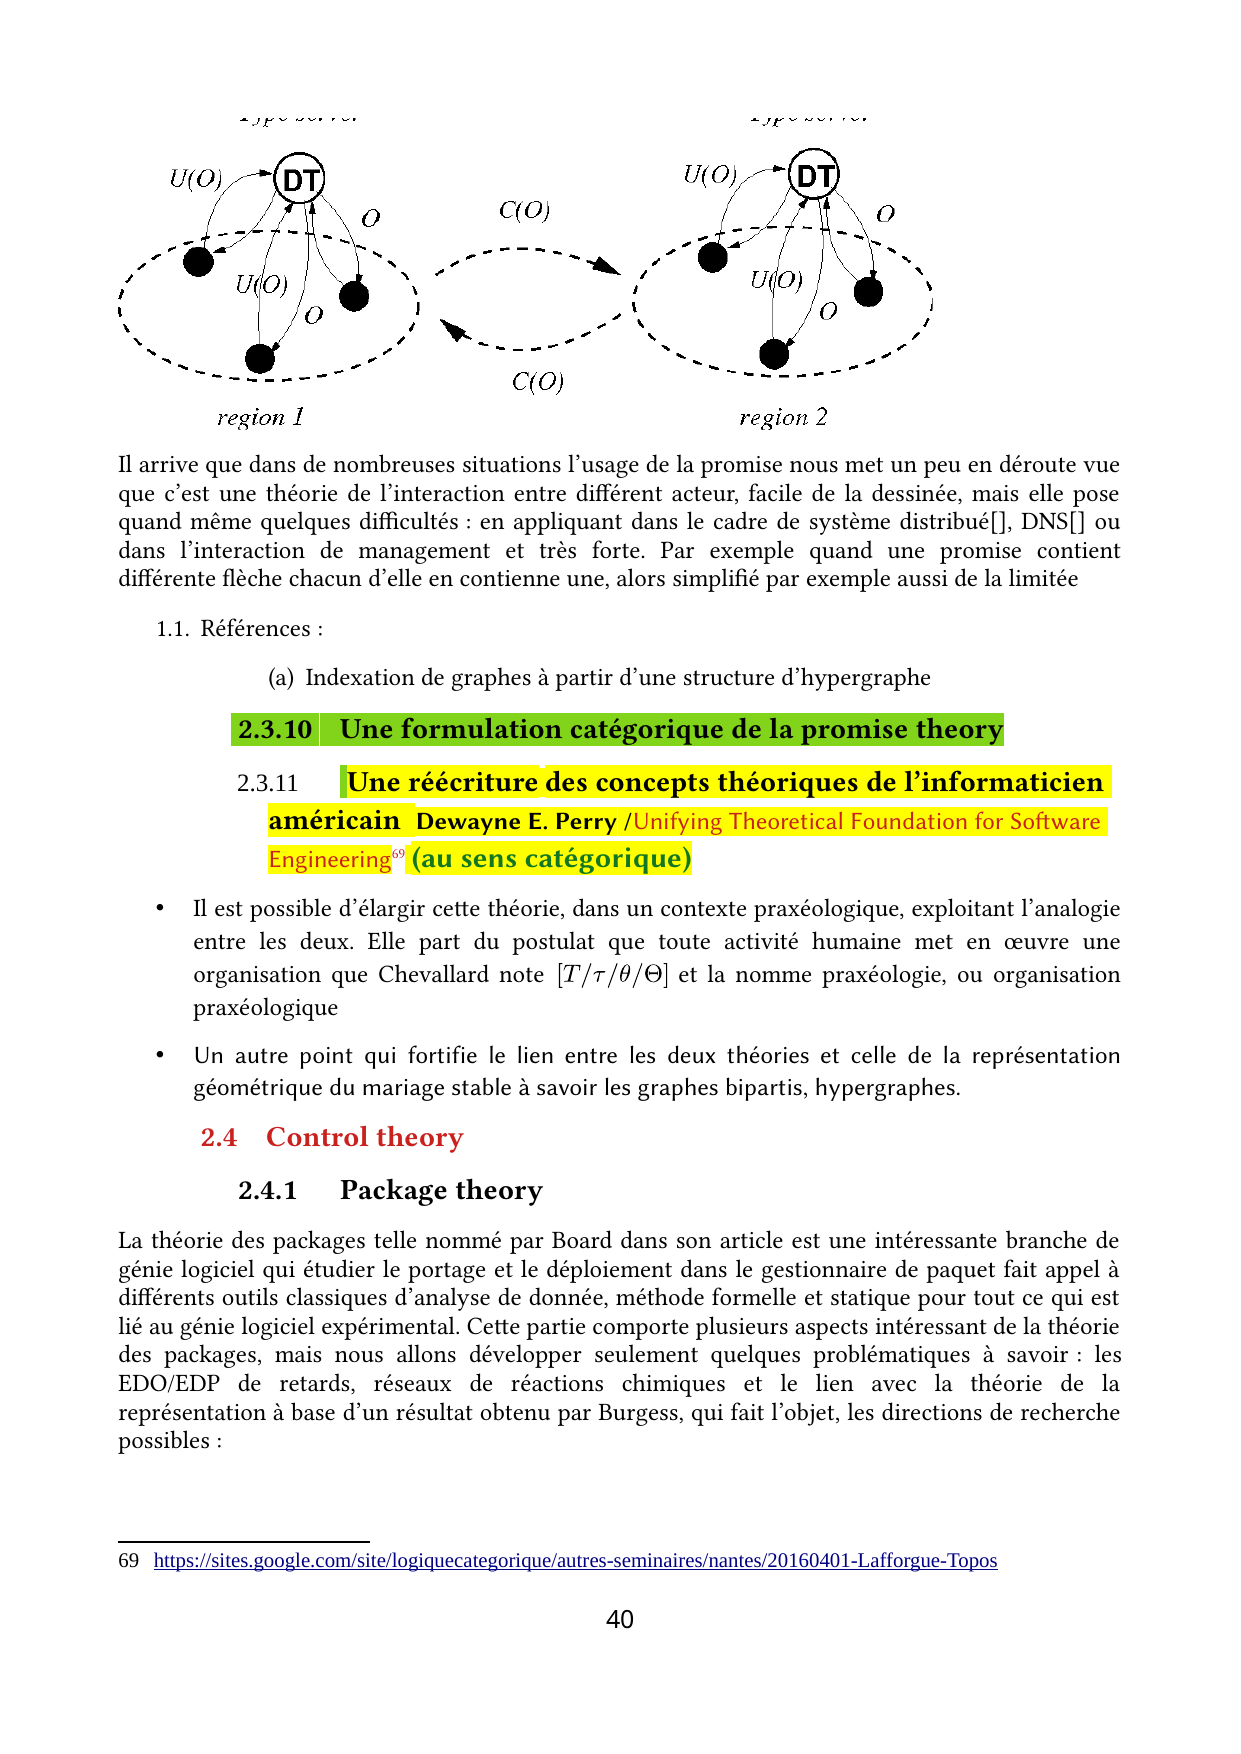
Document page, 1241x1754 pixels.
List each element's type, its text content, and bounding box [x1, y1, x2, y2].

subtitle Références : [156, 614, 1122, 642]
list https://sites.google.com/site/logiquecategorique/autres-seminaires/nantes/20160401-Lafforgue-Topos [118, 1548, 1122, 1572]
text La théorie des packages telle nommé par Board dans son article est une intéressante branche de génie logiciel qui étudier le portage et le déploiement dans le gestionnaire de paquet fait appel à différents outils classiques d’analyse de donnée, méthode formelle et statique pour tout ce qui est lié au génie logiciel expérimental. Cette partie comporte plusieurs aspects intéressant de la théorie des packages, mais nous allons développer seulement quelques problématiques à savoir : les EDO/EDP de retards, réseaux de réactions chimiques et le lien avec la théorie de la représentation à base d’un résultat obtenu par Burgess, qui fait l’objet, les directions de recherche possibles : [118, 1226, 1122, 1454]
subtitle Indexation de graphes à partir d’une structure d’hypergraphe [268, 663, 1122, 692]
list Un autre point qui fortifie le lien entre les deux théories et celle de la représentation géométrique du mariage stable à savoir les graphes bipartis, hypergraphes. [156, 1041, 1122, 1102]
picture [118, 118, 933, 430]
list Package theory [231, 1173, 1122, 1207]
list Il est possible d’élargir cette théorie, dans un contexte praxéologique, exploitant l’analogie entre les deux. Elle part du postulat que toute activité humaine met en œuvre une organisation que Chevallard note et la nomme praxéologie, ou organisation praxéologique [156, 894, 1122, 1022]
list Une formulation catégorique de la promise theory [231, 712, 1122, 746]
subtitle Il arrive que dans de nombreuses situations l’usage de la promise nous met un peu en déroute vue que c’est une théorie de l’interaction entre différent acteur, facile de la dessinée, mais elle pose quand même quelques difficultés : en appliquant dans le cadre de système distribué[], DNS[] ou dans l’interaction de management et très forte. Par exemple quand une promise contient différente flèche chacun d’elle en contienne une, alors simplifié par exemple aussi de la limitée [118, 450, 1122, 593]
list Une réécriture des concepts théoriques de l’informaticien américain Dewayne E. Perry /Unifying Theoretical Foundation for Software Engineering (au sens catégorique) [231, 765, 1122, 875]
list Control theory [193, 1121, 1122, 1154]
